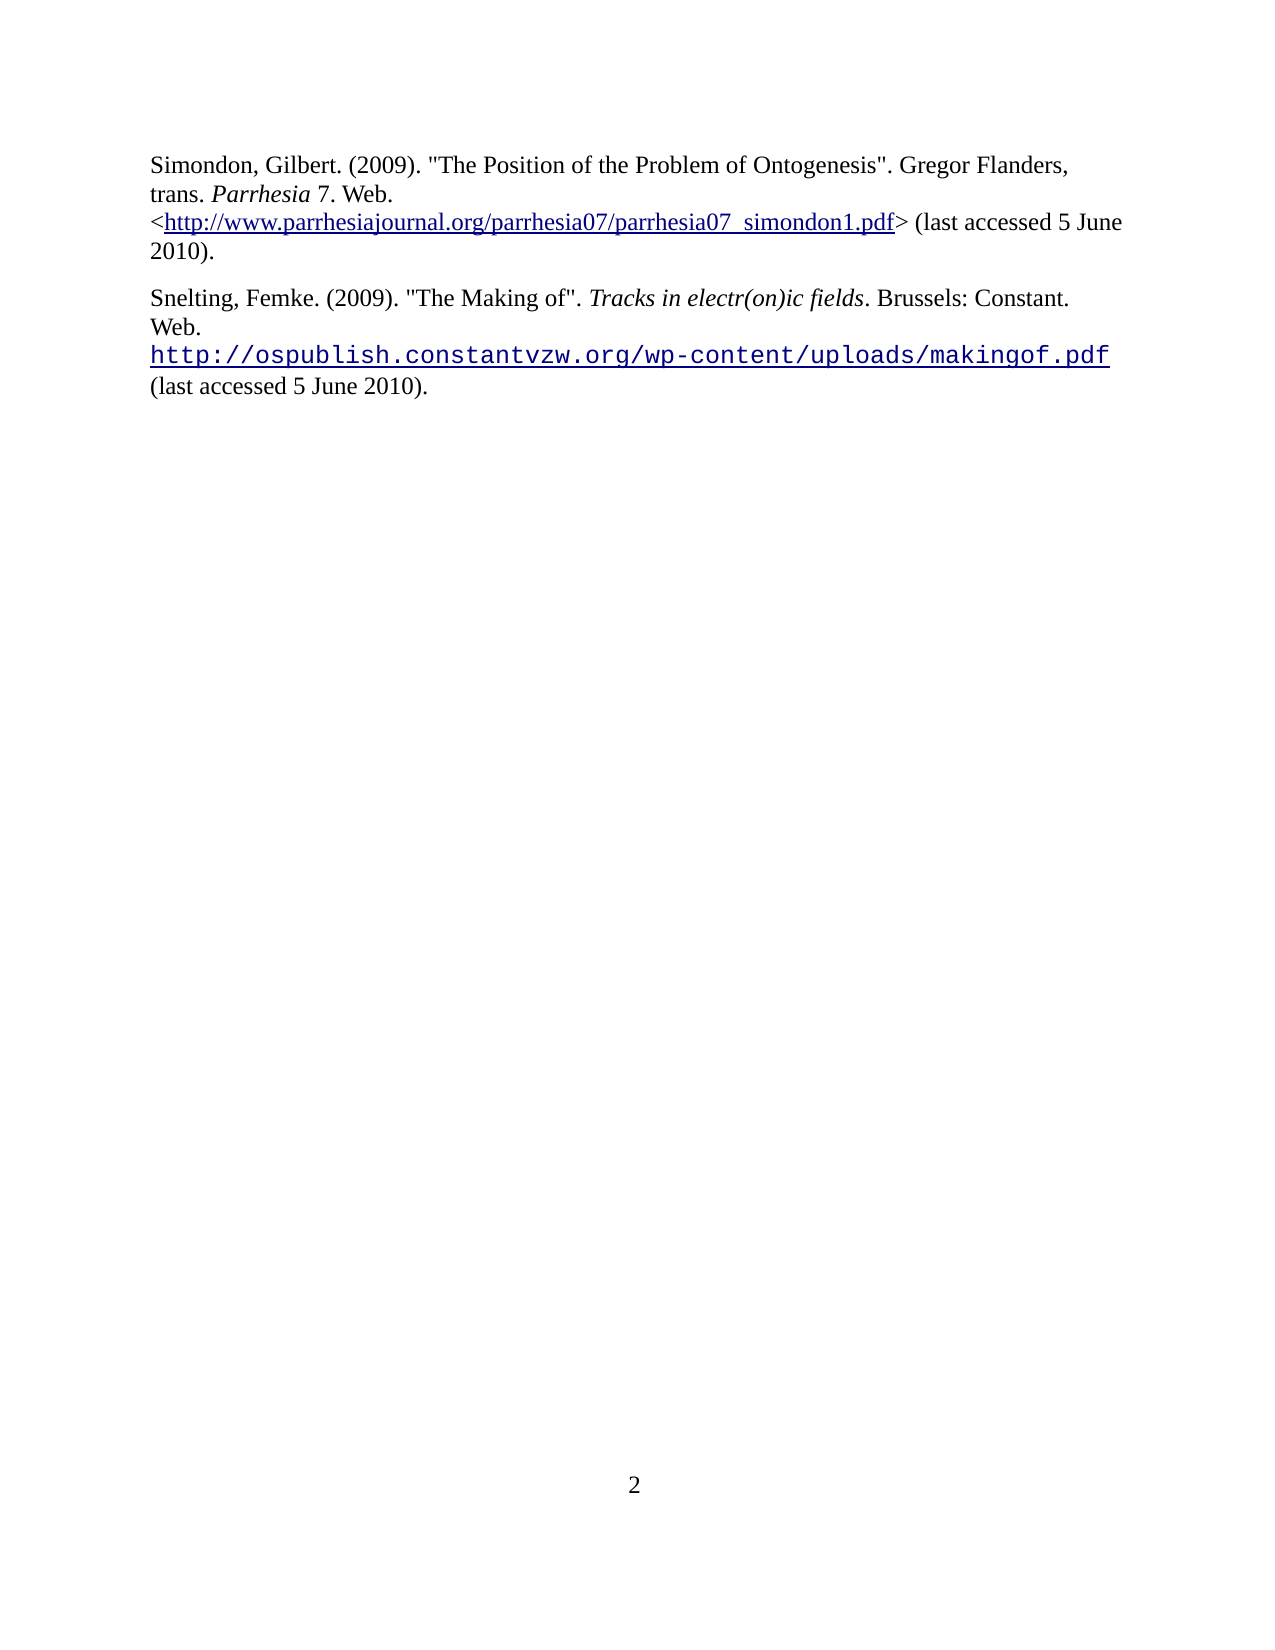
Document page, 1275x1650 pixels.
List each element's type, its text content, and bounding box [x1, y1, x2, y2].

text Simondon, Gilbert. (2009). "The Position of the Problem of Ontogenesis". Gregor Flanders, trans. Parrhesia 7. Web. <http://www.parrhesiajournal.org/parrhesia07/parrhesia07_simondon1.pdf> (last accessed 5 June 2010). [150, 150, 1125, 265]
text Snelting, Femke. (2009). "The Making of". Tracks in electr(on)ic fields. Brussels: Constant. Web. http://ospublish.constantvzw.org/wp-content/uploads/makingof.pdf (last accessed 5 June 2010). [150, 283, 1125, 400]
